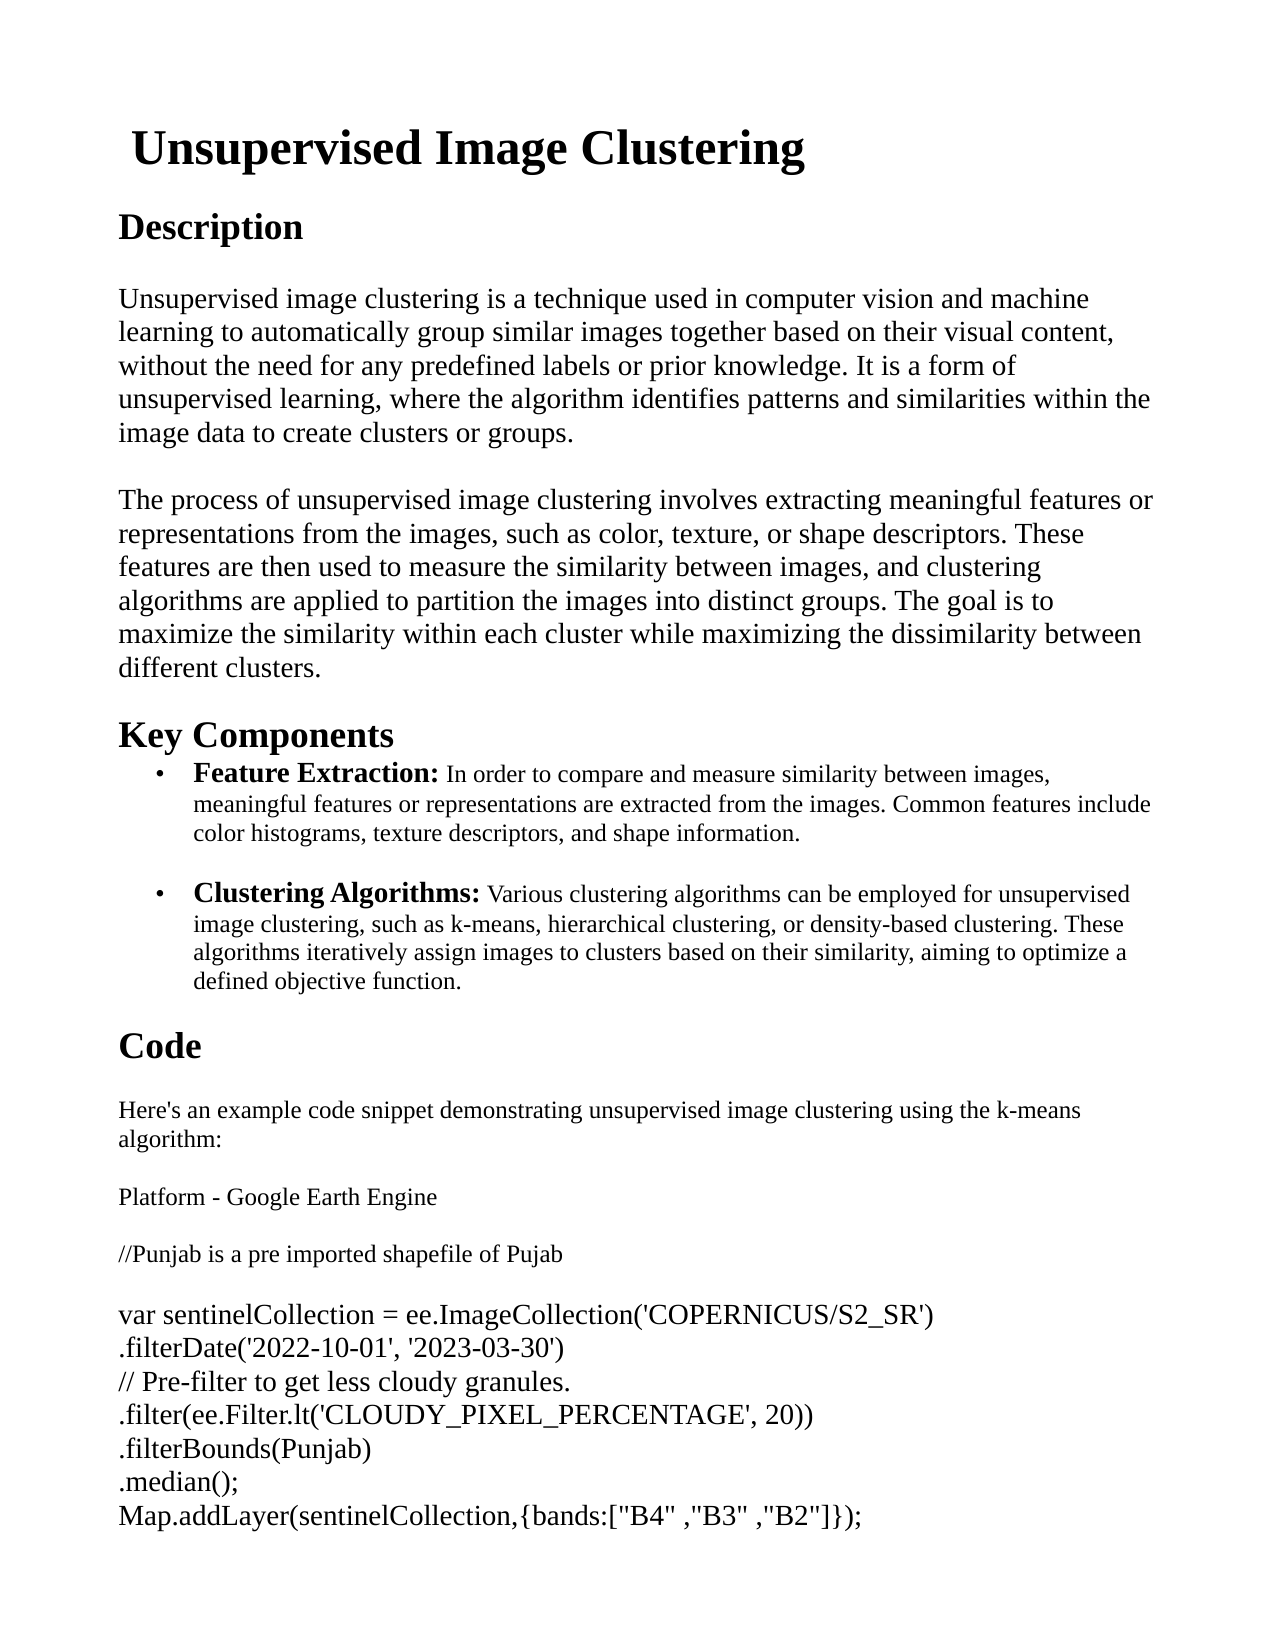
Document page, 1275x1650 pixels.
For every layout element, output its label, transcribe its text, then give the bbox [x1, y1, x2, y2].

text .filterDate('2022-10-01', '2023-03-30') [118, 1330, 1157, 1364]
text var sentinelCollection = ee.ImageCollection('COPERNICUS/S2_SR') [118, 1297, 1157, 1330]
text .filter(ee.Filter.lt('CLOUDY_PIXEL_PERCENTAGE', 20)) [118, 1397, 1157, 1431]
text Key Components [118, 712, 1157, 755]
list Clustering Algorithms: Various clustering algorithms can be employed for unsupervised image clustering, such as k-means, hierarchical clustering, or density-based clustering. These algorithms iteratively assign images to clusters based on their similarity, aiming to optimize a defined objective function. [156, 875, 1157, 995]
text Code [118, 1024, 1157, 1067]
text Unsupervised image clustering is a technique used in computer vision and machine learning to automatically group similar images together based on their visual content, without the need for any predefined labels or prior knowledge. It is a form of unsupervised learning, where the algorithm identifies patterns and similarities within the image data to create clusters or groups. [118, 281, 1157, 449]
text The process of unsupervised image clustering involves extracting meaningful features or representations from the images, such as color, texture, or shape descriptors. These features are then used to measure the similarity between images, and clustering algorithms are applied to partition the images into distinct groups. The goal is to maximize the similarity within each cluster while maximizing the dissimilarity between different clusters. [118, 482, 1157, 683]
text //Punjab is a pre imported shapefile of Pujab [118, 1239, 1157, 1297]
text Description [118, 204, 1157, 247]
text Unsupervised Image Clustering [118, 118, 1157, 176]
text .median(); [118, 1464, 1157, 1498]
text Map.addLayer(sentinelCollection,{bands:["B4" ,"B3" ,"B2"]}); [118, 1498, 1157, 1532]
text // Pre-filter to get less cloudy granules. [118, 1364, 1157, 1397]
text .filterBounds(Punjab) [118, 1431, 1157, 1464]
list Feature Extraction: In order to compare and measure similarity between images, meaningful features or representations are extracted from the images. Common features include color histograms, texture descriptors, and shape information. [156, 755, 1157, 846]
text Platform - Google Earth Engine [118, 1182, 1157, 1239]
text Here's an example code snippet demonstrating unsupervised image clustering using the k-means algorithm: [118, 1096, 1157, 1153]
